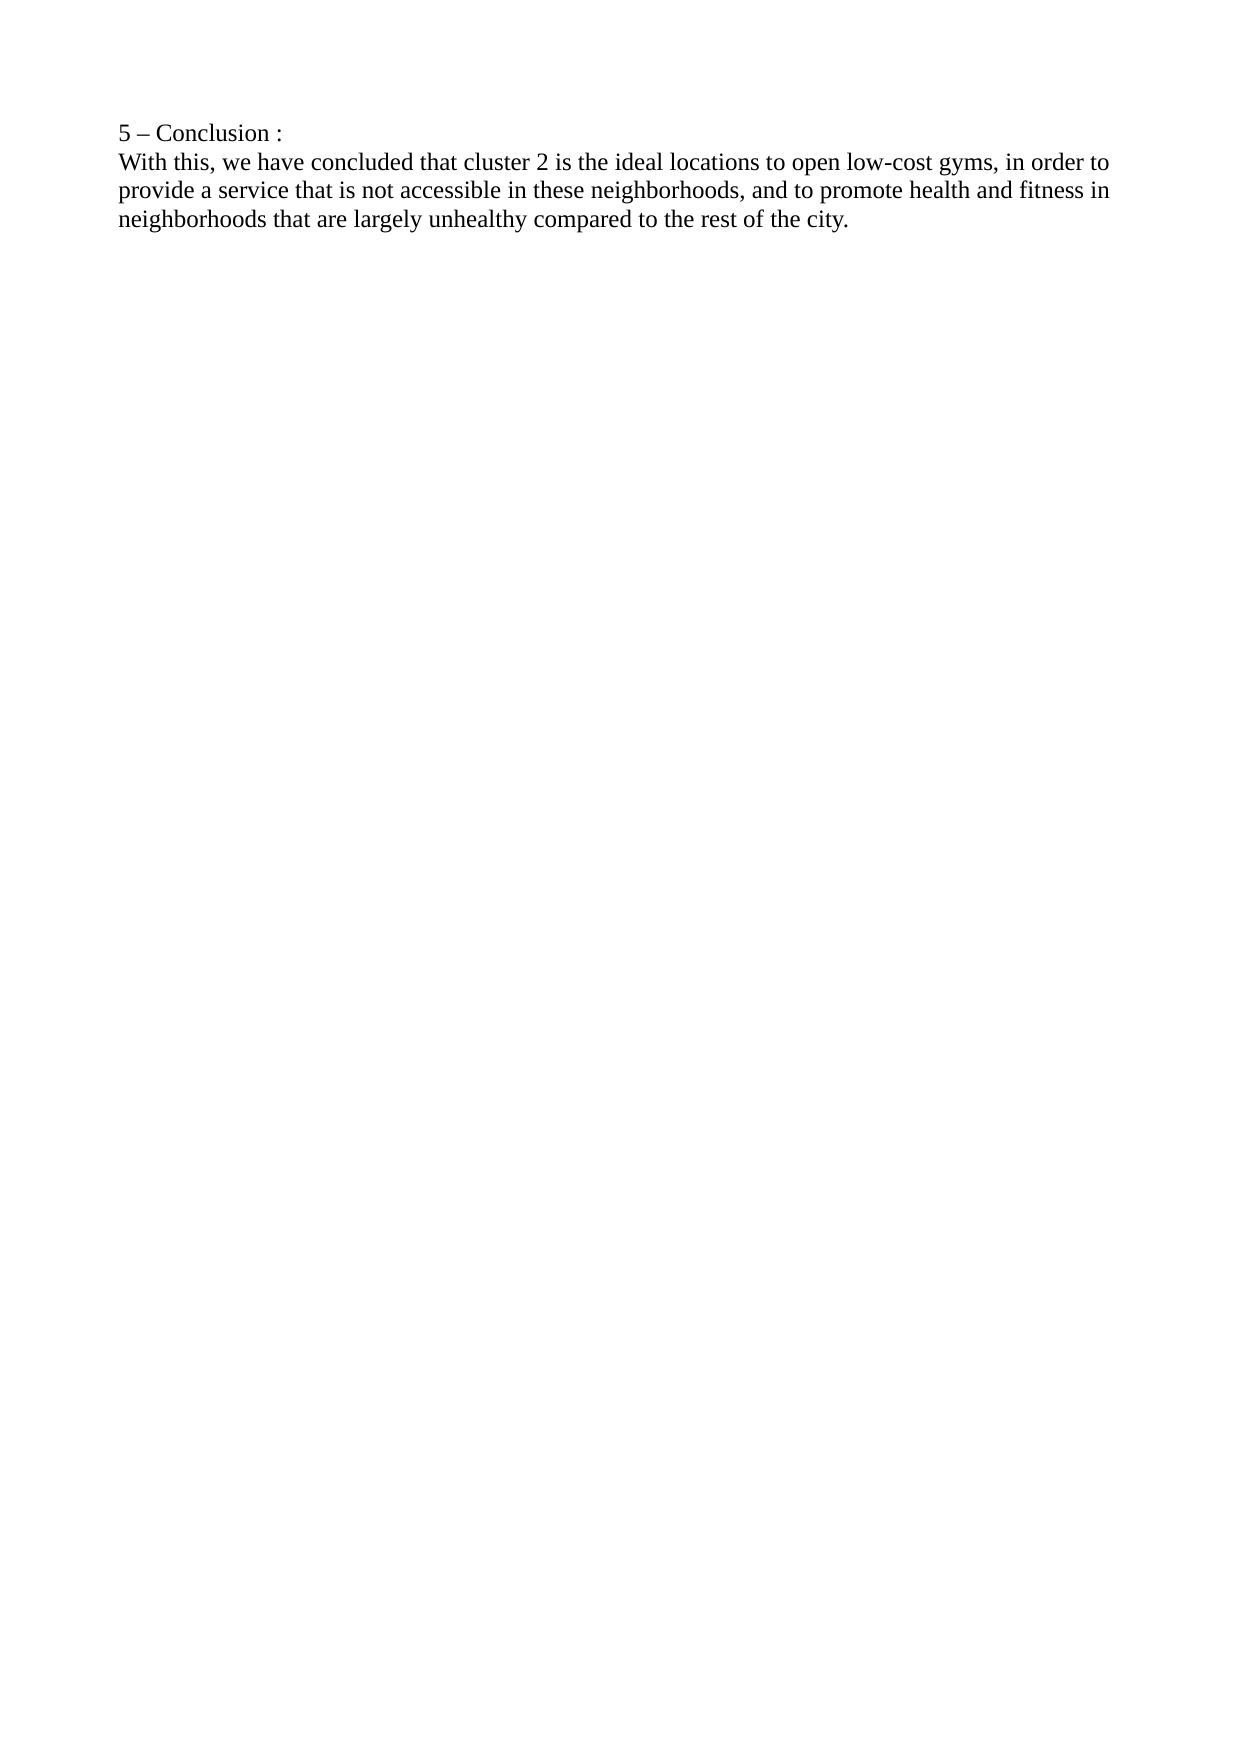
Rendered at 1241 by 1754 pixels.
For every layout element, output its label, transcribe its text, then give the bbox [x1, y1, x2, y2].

text With this, we have concluded that cluster 2 is the ideal locations to open low-cost gyms, in order to provide a service that is not accessible in these neighborhoods, and to promote health and fitness in neighborhoods that are largely unhealthy compared to the rest of the city. [118, 147, 1122, 233]
text 5 – Conclusion : [118, 118, 1122, 147]
